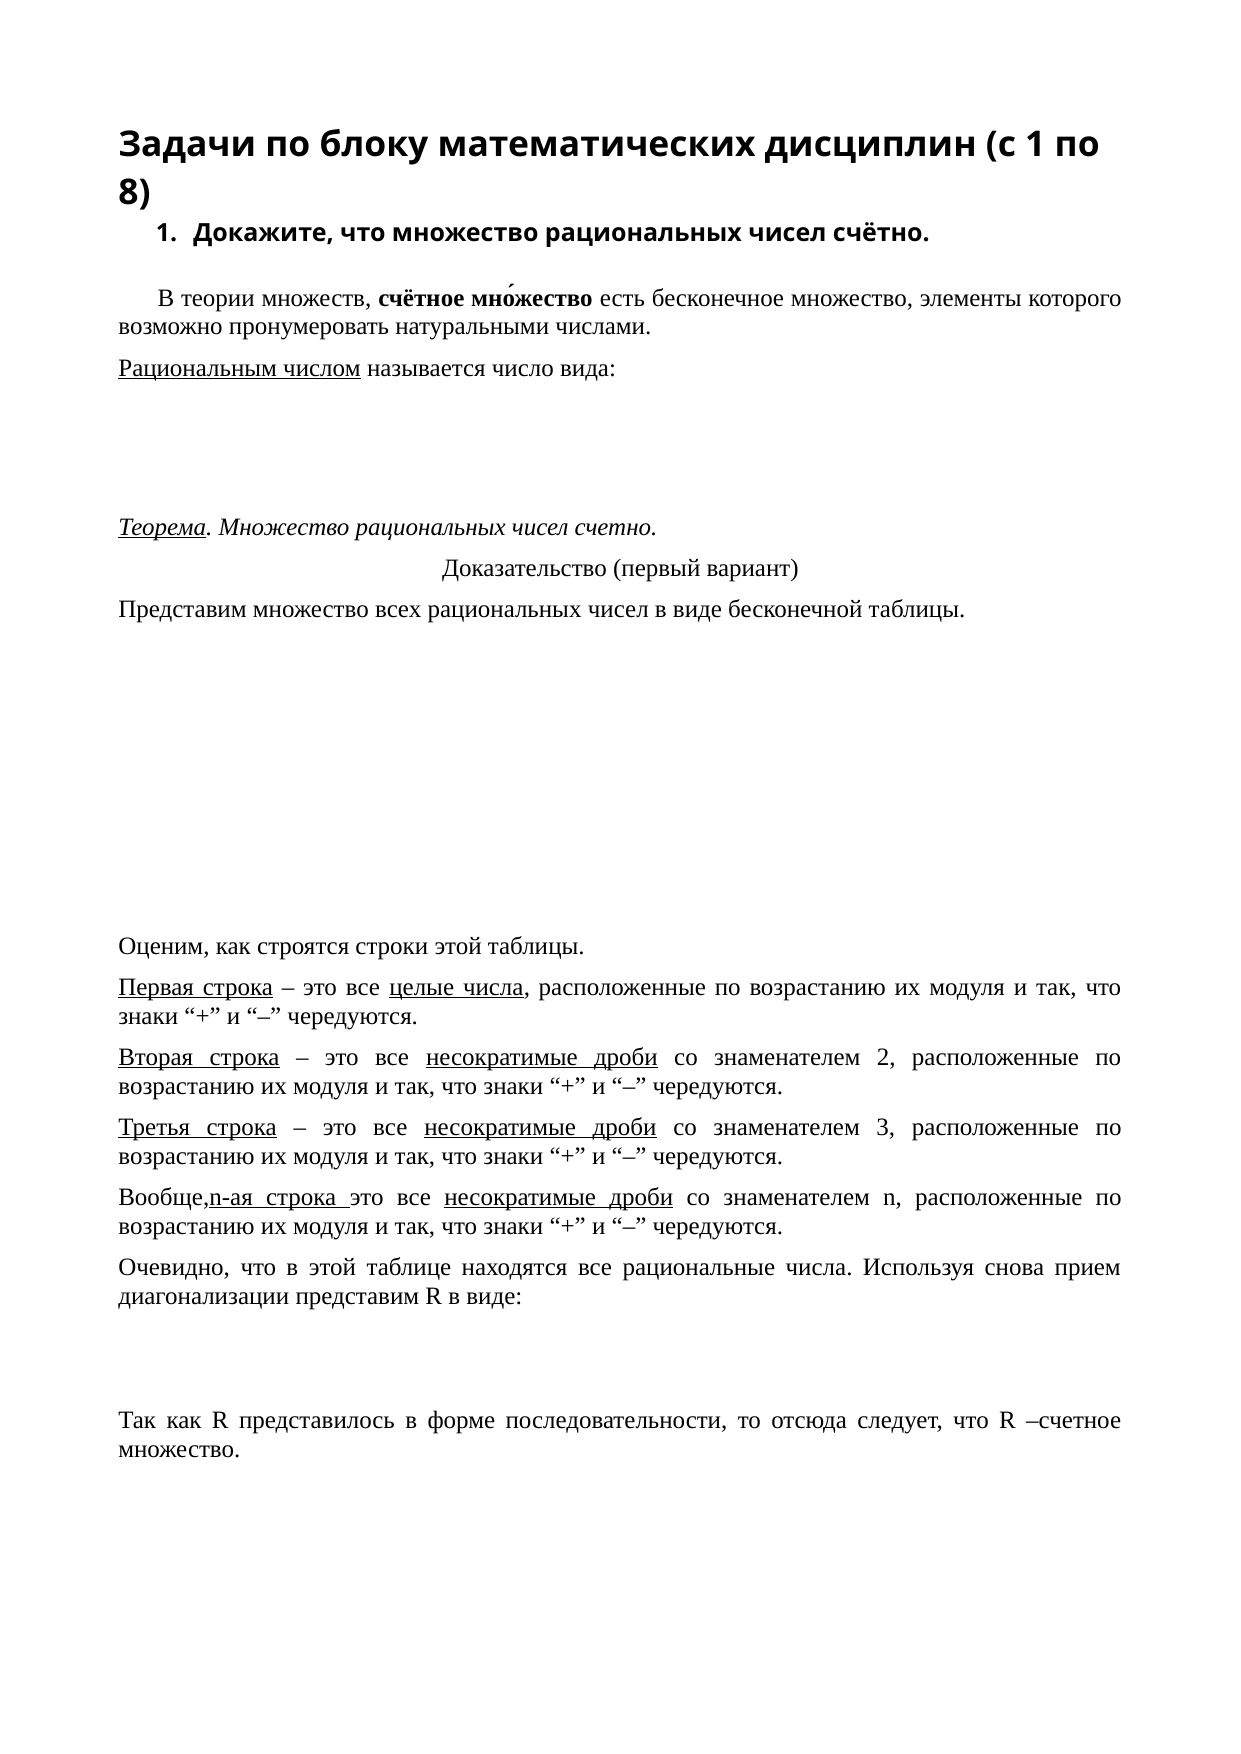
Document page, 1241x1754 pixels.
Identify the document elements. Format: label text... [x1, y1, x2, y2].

text В теории множеств, счётное мно́жество есть бесконечное множество, элементы которого возможно пронумеровать натуральными числами. [118, 283, 1122, 340]
text Вторая строка – это все несократимые дроби со знаменателем 2, расположенные по возрастанию их модуля и так, что знаки “+” и “–” чередуются. [118, 1042, 1122, 1099]
text Оценим, как строятся строки этой таблицы. [118, 931, 1122, 959]
list Докажите, что множество рациональных чисел счётно. [156, 214, 1122, 249]
text Третья строка – это все несократимые дроби со знаменателем 3, расположенные по возрастанию их модуля и так, что знаки “+” и “–” чередуются. [118, 1112, 1122, 1169]
text Доказательство (первый вариант) [118, 553, 1122, 582]
text Вообще,n-ая строка это все несократимые дроби со знаменателем n, расположенные по возрастанию их модуля и так, что знаки “+” и “–” чередуются. [118, 1182, 1122, 1239]
text Задачи по блоку математических дисциплин (с 1 по 8) [118, 118, 1122, 214]
text Так как R представилось в форме последовательности, то отсюда следует, что R –счетное множество. [118, 1405, 1122, 1462]
text Теорема. Множество рациональных чисел счетно. [118, 512, 1122, 541]
text Первая строка – это все целые числа, расположенные по возрастанию их модуля и так, что знаки “+” и “–” чередуются. [118, 972, 1122, 1029]
text Представим множество всех рациональных чисел в виде бесконечной таблицы. [118, 594, 1122, 623]
text Очевидно, что в этой таблице находятся все рациональные числа. Используя снова прием диагонализации представим R в виде: [118, 1252, 1122, 1309]
text Рациональным числом называется число вида: [118, 353, 1122, 381]
